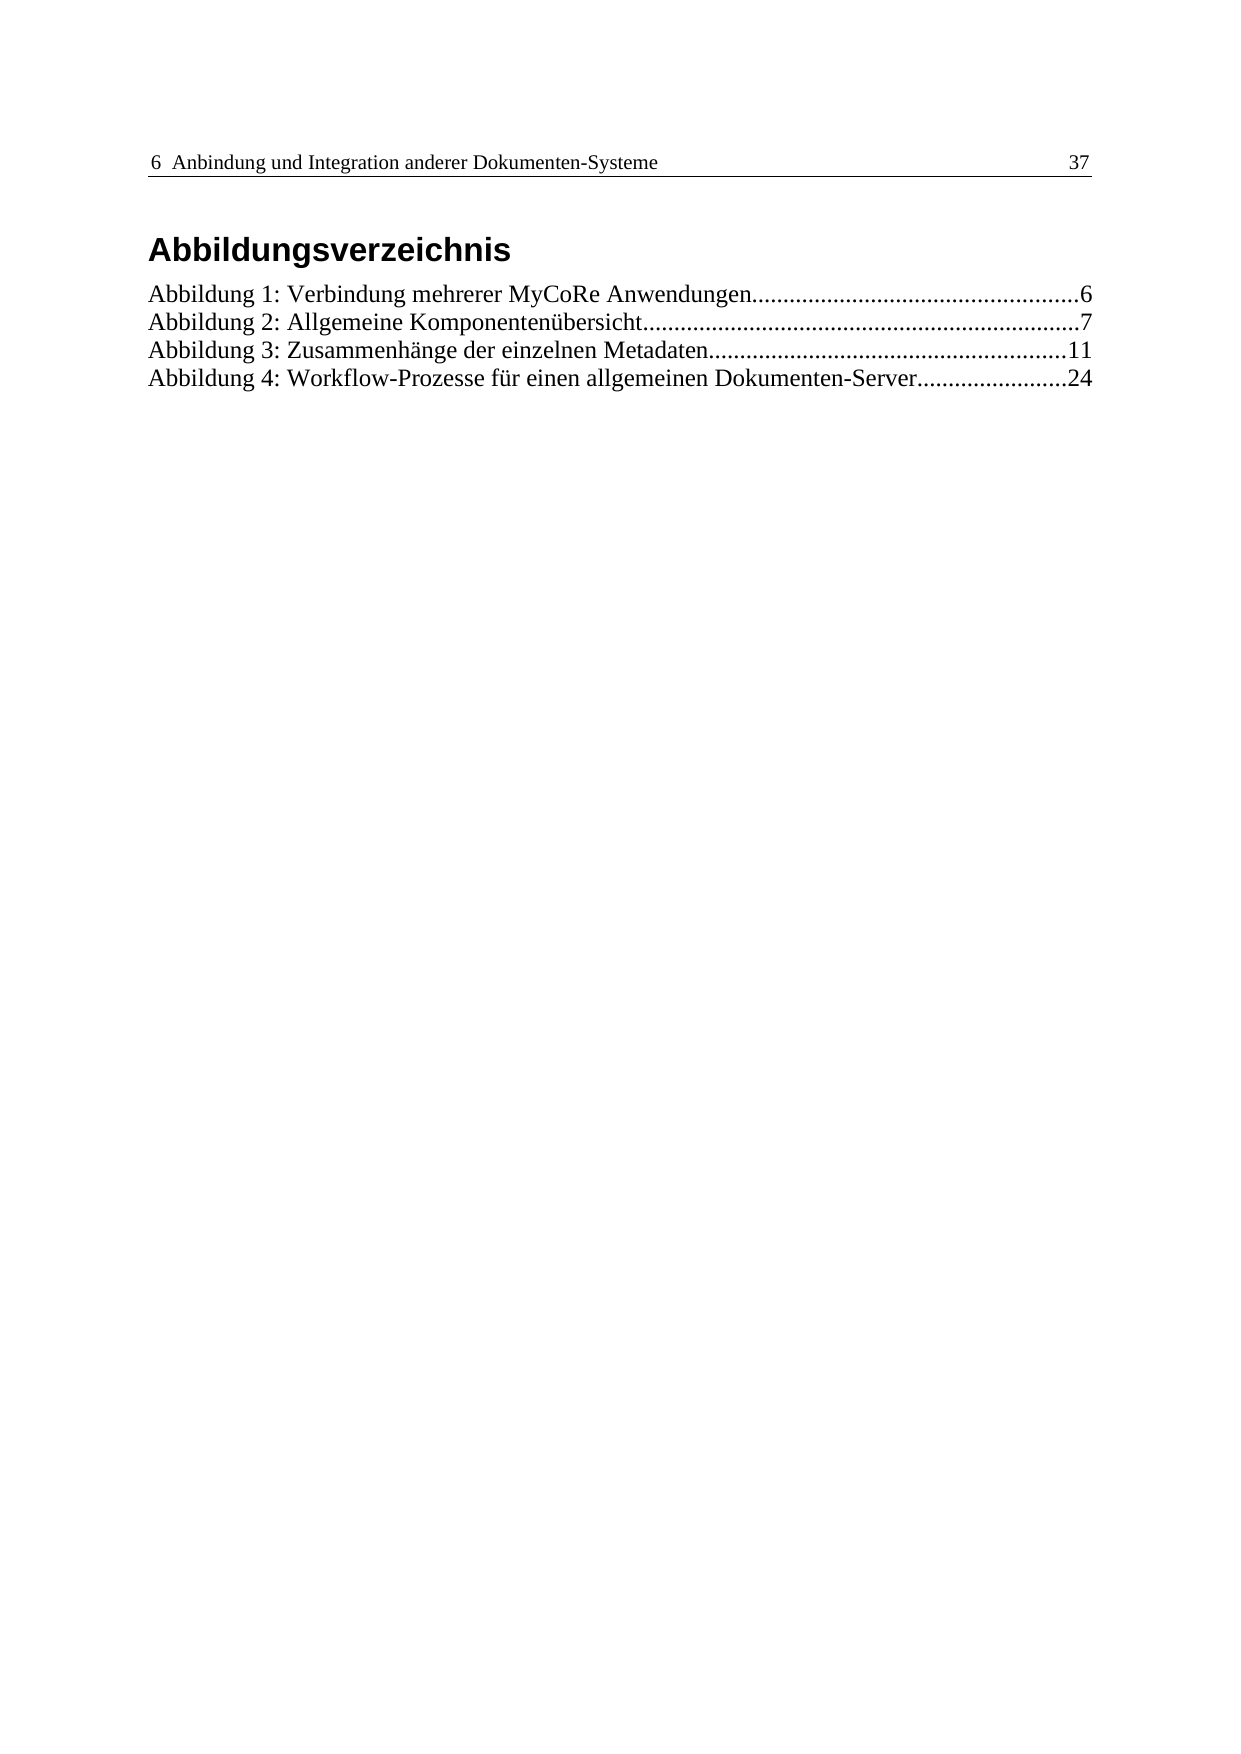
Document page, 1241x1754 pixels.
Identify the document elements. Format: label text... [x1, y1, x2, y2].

text Abbildung 4: Workflow-Prozesse für einen allgemeinen Dokumenten-Server 24 [148, 364, 1092, 391]
subtitle Abbildungsverzeichnis [148, 231, 1092, 268]
text Abbildung 1: Verbindung mehrerer MyCoRe Anwendungen 6 [148, 281, 1092, 308]
text Abbildung 2: Allgemeine Komponentenübersicht 7 [148, 308, 1092, 336]
text Abbildung 3: Zusammenhänge der einzelnen Metadaten 11 [148, 336, 1092, 364]
